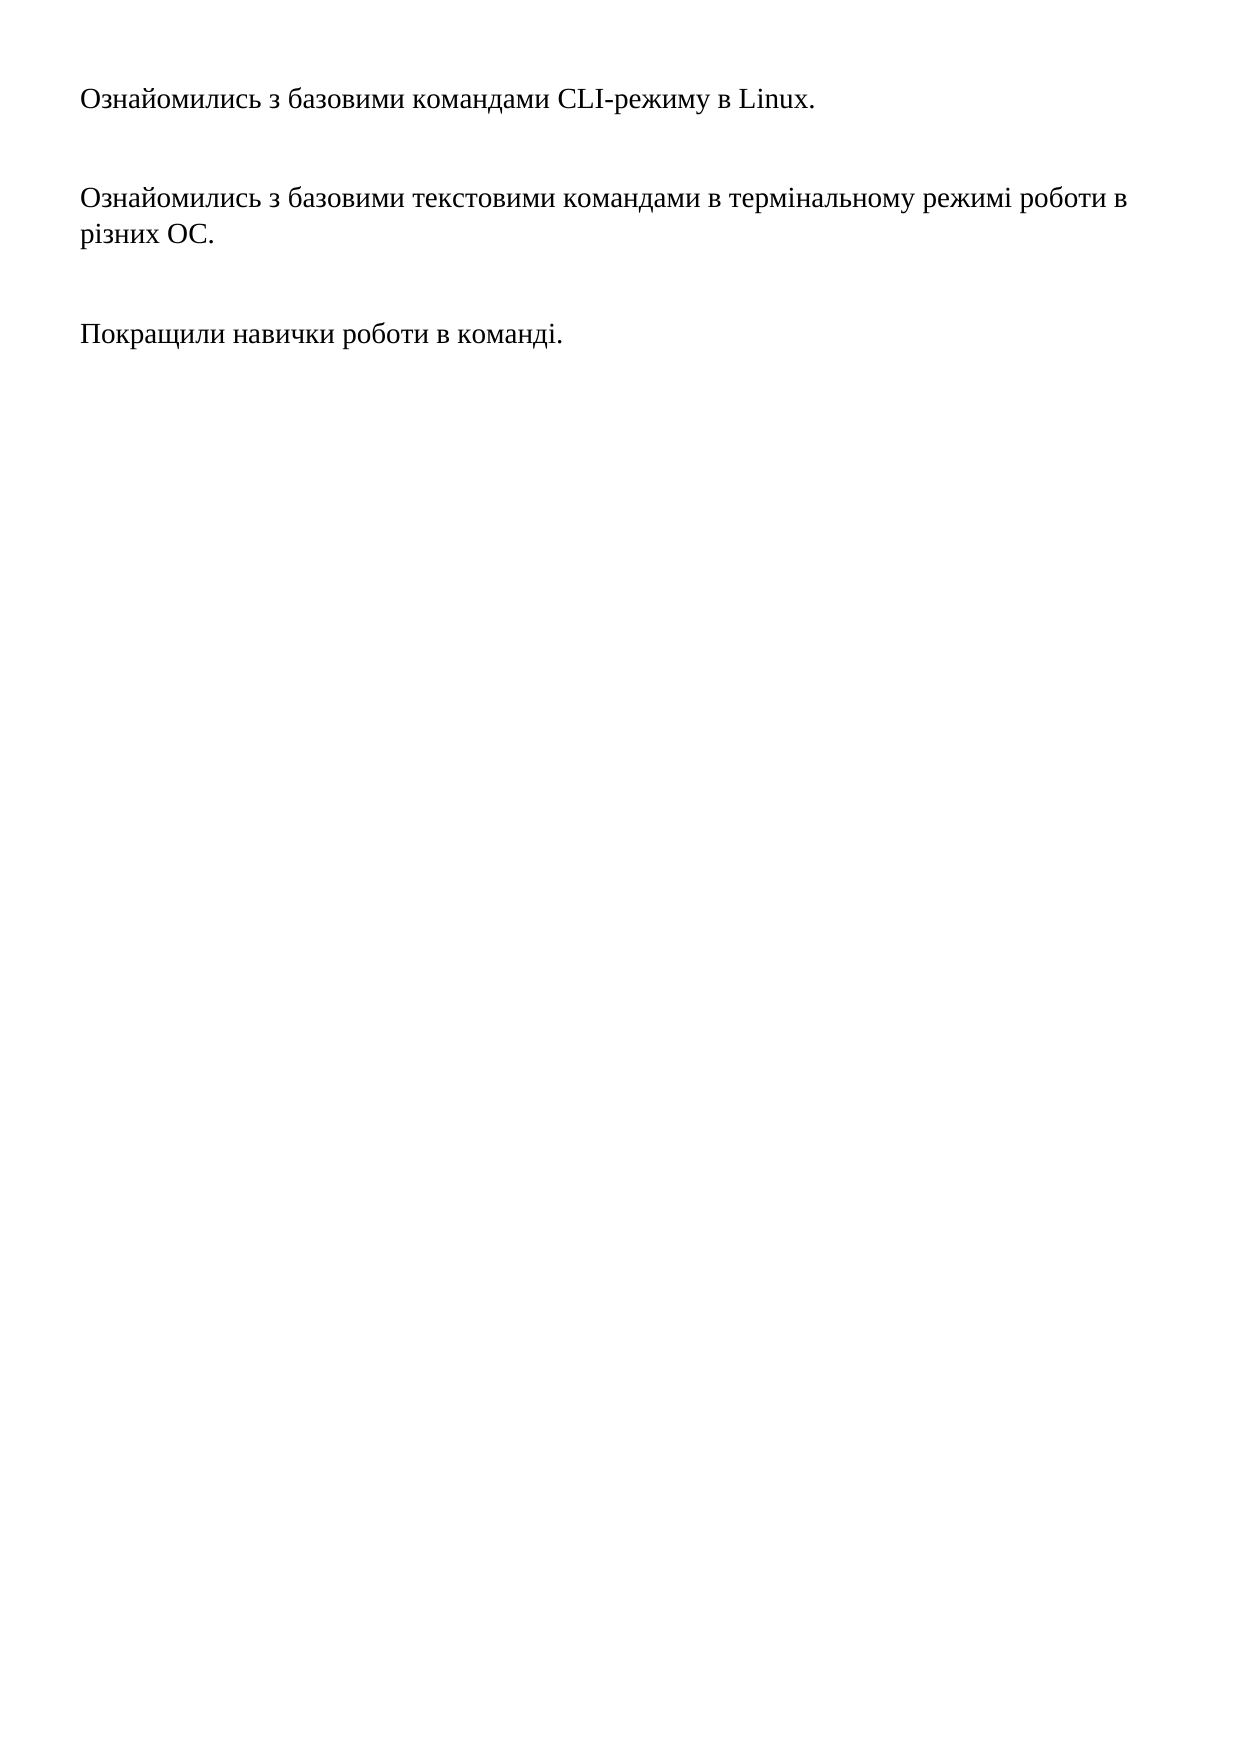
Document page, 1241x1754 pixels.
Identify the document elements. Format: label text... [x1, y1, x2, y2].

text Ознайомились з базовими командами CLI-режиму в Linux. [80, 81, 1180, 114]
text Ознайомились з базовими текстовими командами в термінальному режимі роботи в різних ОС. [80, 180, 1180, 250]
text Покращили навички роботи в команді. [80, 316, 1180, 350]
